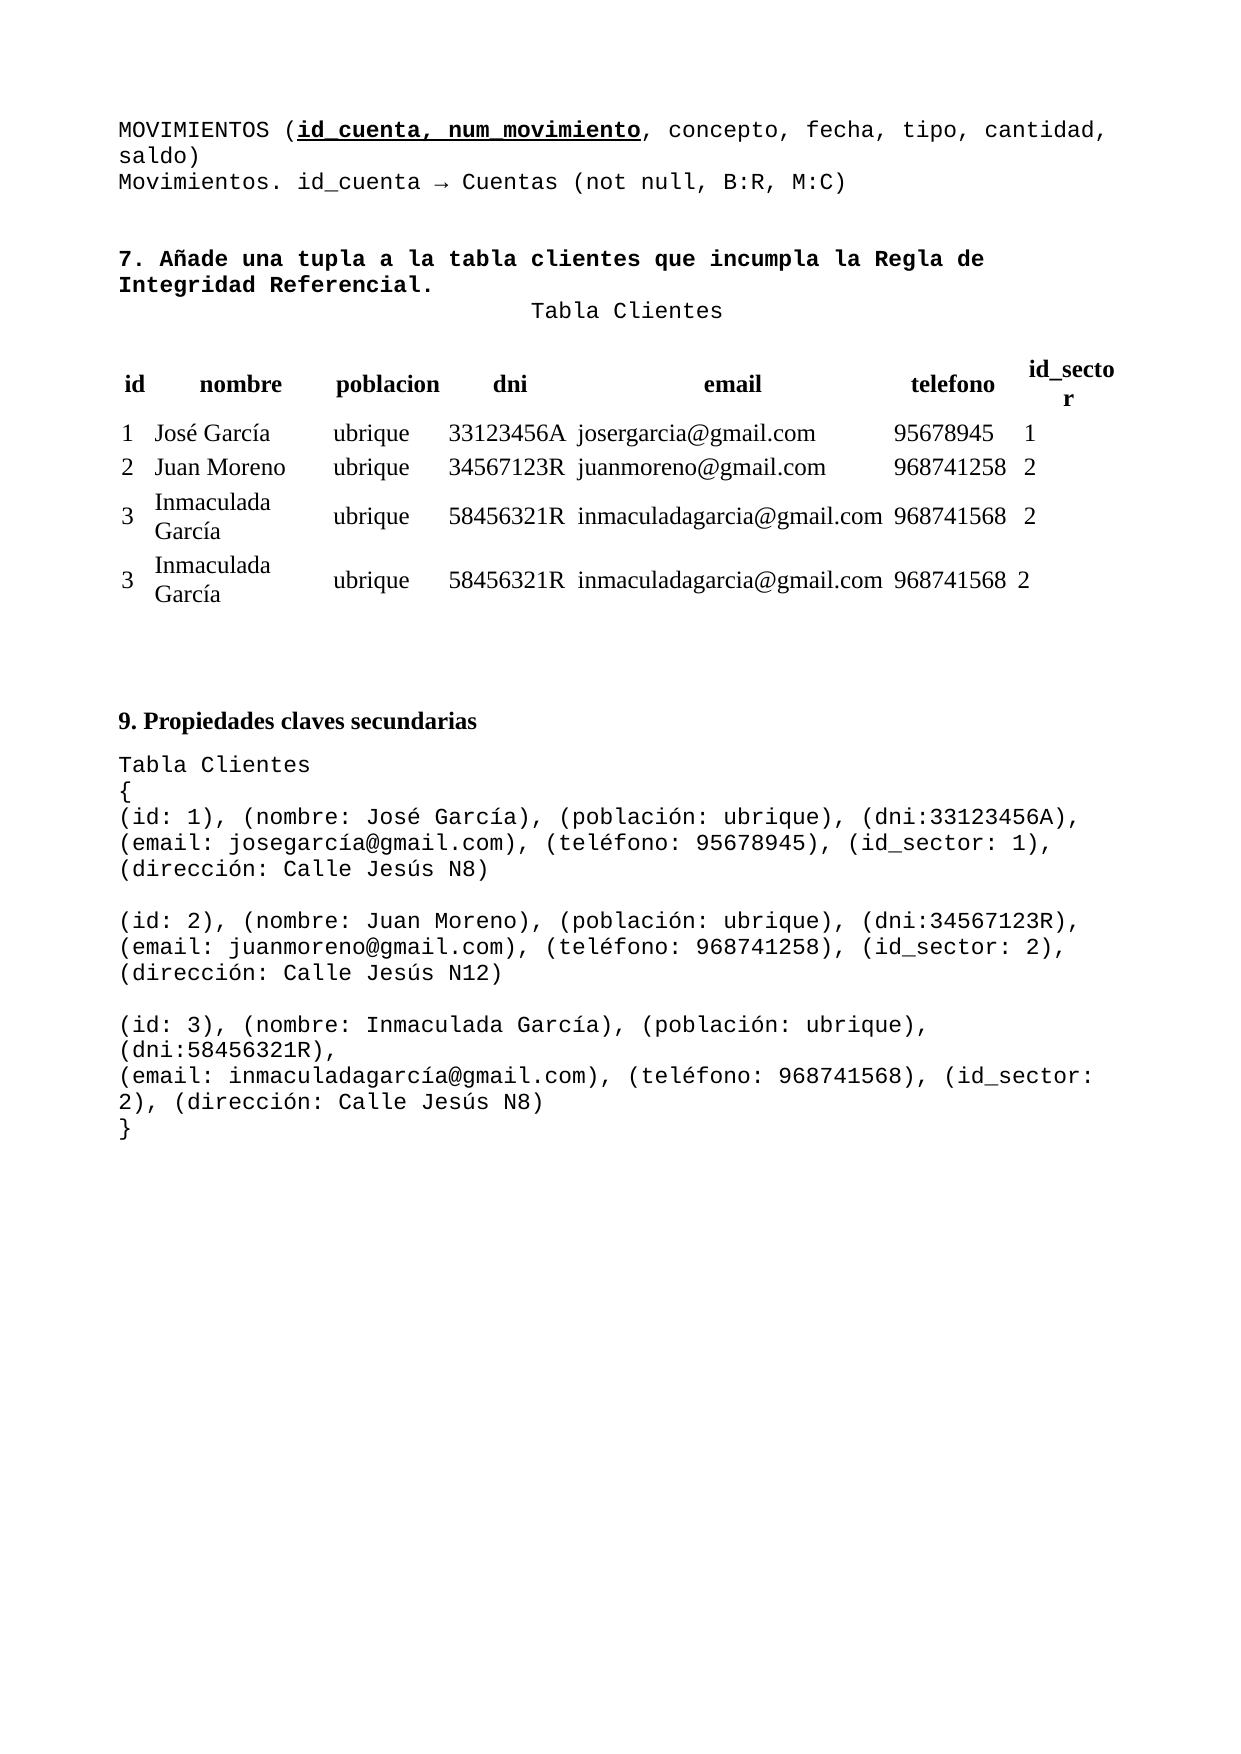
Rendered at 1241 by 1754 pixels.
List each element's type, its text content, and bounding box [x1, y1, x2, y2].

table_cell 1 [1015, 415, 1122, 449]
text Tabla Clientes [118, 300, 1122, 326]
table_cell ubrique [330, 548, 445, 611]
table_cell inmaculadagarcia@gmail.com [575, 484, 891, 547]
table_cell José García [151, 415, 330, 449]
table_cell josergarcia@gmail.com [575, 415, 891, 449]
table_cell 95678945 [891, 415, 1014, 449]
text 9. Propiedades claves secundarias [118, 706, 1122, 735]
table_header poblacion [330, 352, 445, 415]
text (email: josegarcía@gmail.com), (teléfono: 95678945), (id_sector: 1), (dirección: Calle Jesús N8) [118, 831, 1122, 883]
table_cell inmaculadagarcia@gmail.com [575, 548, 891, 611]
text } [118, 1117, 1122, 1143]
table_cell Juan Moreno [151, 450, 330, 484]
table_header id [118, 352, 151, 415]
table_cell 2 [1015, 484, 1122, 547]
table_cell Inmaculada García [151, 548, 330, 611]
table_cell Inmaculada García [151, 484, 330, 547]
table_cell 3 [118, 548, 151, 611]
table_cell ubrique [330, 484, 445, 547]
table_cell 58456321R [445, 484, 574, 547]
table_cell ubrique [330, 450, 445, 484]
table_cell ubrique [330, 415, 445, 449]
table_cell 58456321R [445, 548, 574, 611]
table_header dni [445, 352, 574, 415]
table_cell 968741568 [891, 484, 1014, 547]
text (id: 1), (nombre: José García), (población: ubrique), (dni:33123456A), [118, 805, 1122, 831]
table_cell 33123456A [445, 415, 574, 449]
table_cell 34567123R [445, 450, 574, 484]
text { [118, 779, 1122, 805]
table_cell 1 [118, 415, 151, 449]
table_cell 2 [1015, 450, 1122, 484]
table_cell 2 [1015, 548, 1122, 611]
text 7. Añade una tupla a la tabla clientes que incumpla la Regla de Integridad Referencial. [118, 248, 1122, 300]
text (id: 3), (nombre: Inmaculada García), (población: ubrique), (dni:58456321R), [118, 1013, 1122, 1065]
text MOVIMIENTOS (id_cuenta, num_movimiento, concepto, fecha, tipo, cantidad, saldo) [118, 118, 1122, 170]
text Movimientos. id_cuenta → Cuentas (not null, B:R, M:C) [118, 170, 1122, 196]
table_header telefono [891, 352, 1014, 415]
table_cell 2 [118, 450, 151, 484]
table_header id_sector [1015, 352, 1122, 415]
table_cell 968741258 [891, 450, 1014, 484]
text (email: juanmoreno@gmail.com), (teléfono: 968741258), (id_sector: 2), (dirección: Calle Jesús N12) [118, 935, 1122, 987]
table_cell 3 [118, 484, 151, 547]
table_cell juanmoreno@gmail.com [575, 450, 891, 484]
table_header email [575, 352, 891, 415]
text Tabla Clientes [118, 753, 1122, 779]
table_header nombre [151, 352, 330, 415]
table_cell 968741568 [891, 548, 1014, 611]
text (id: 2), (nombre: Juan Moreno), (población: ubrique), (dni:34567123R), [118, 909, 1122, 935]
text (email: inmaculadagarcía@gmail.com), (teléfono: 968741568), (id_sector: 2), (dirección: Calle Jesús N8) [118, 1065, 1122, 1117]
